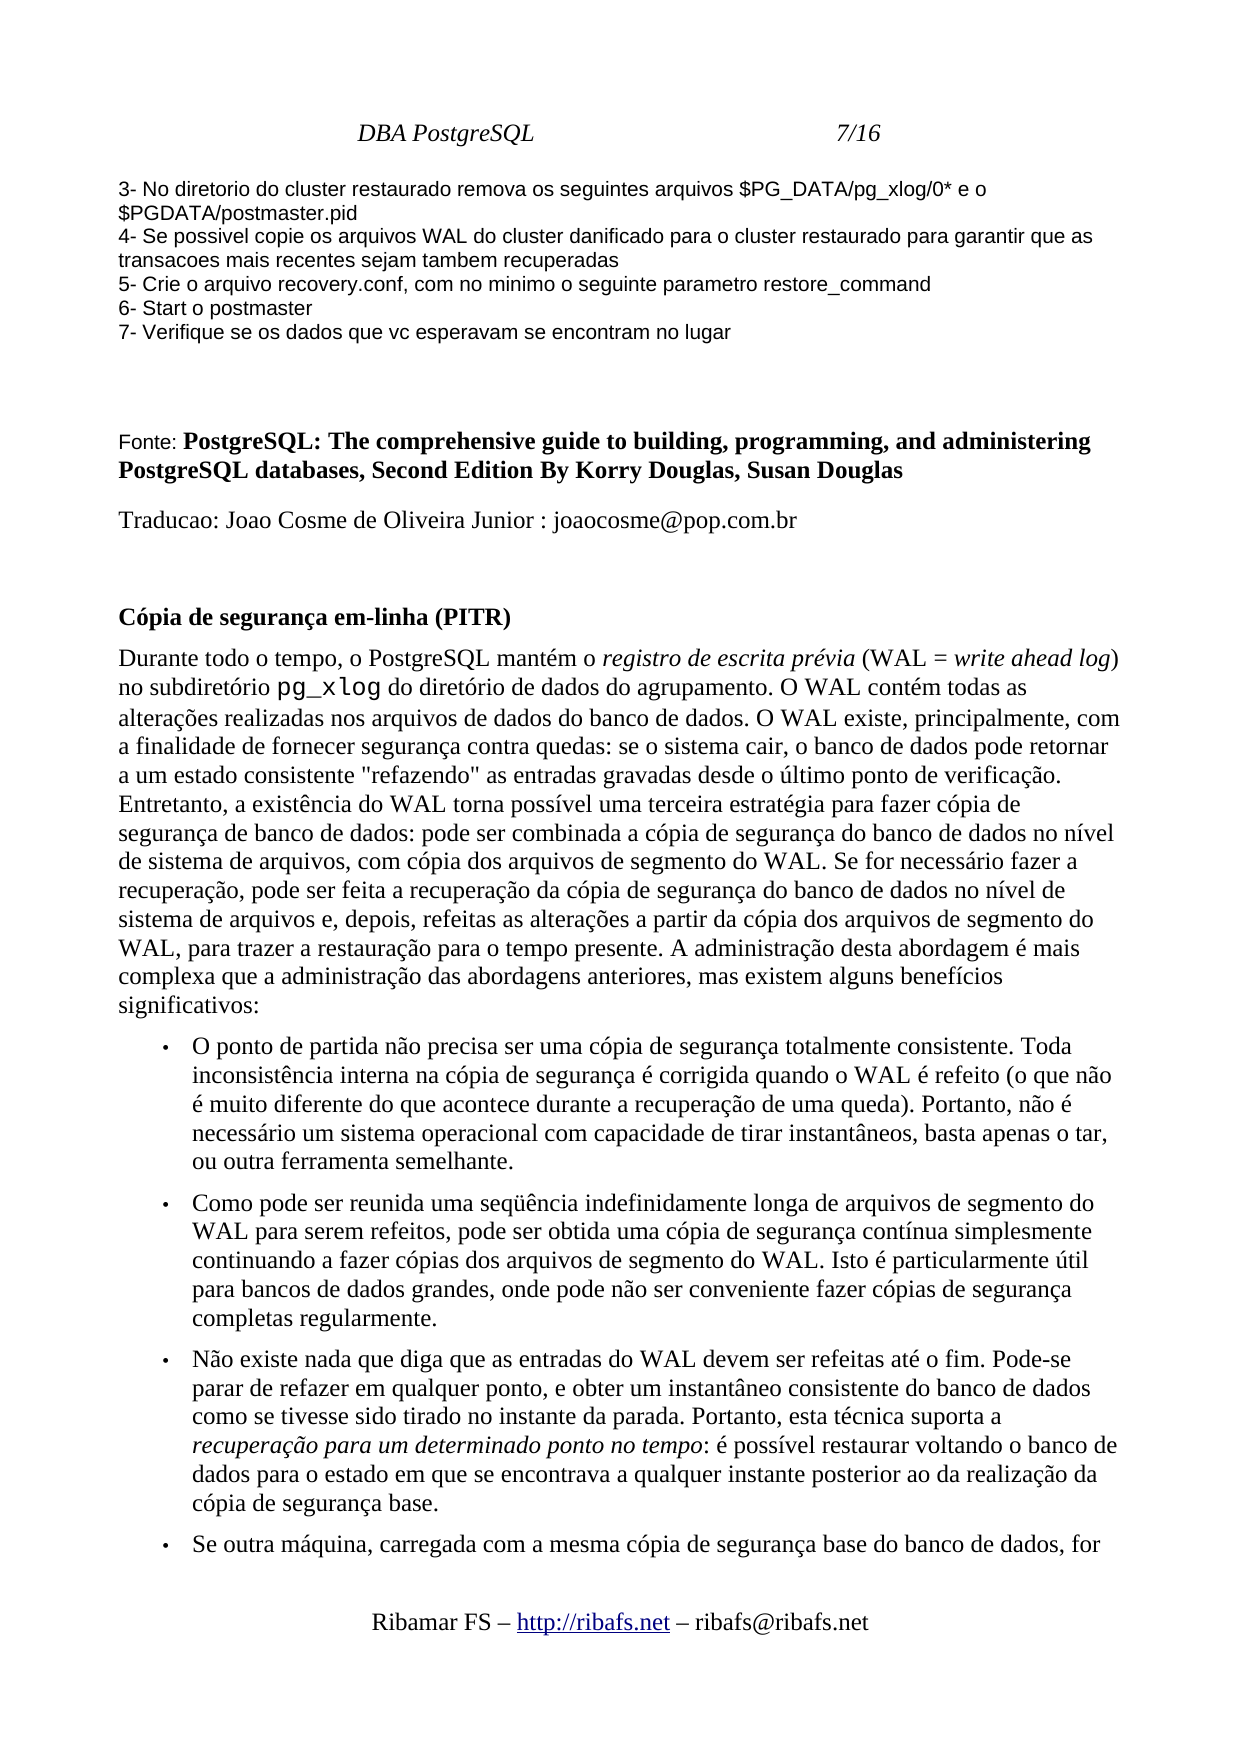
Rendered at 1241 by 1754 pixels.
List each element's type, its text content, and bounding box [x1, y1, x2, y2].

list Se outra máquina, carregada com a mesma cópia de segurança base do banco de dados, for [162, 1529, 1122, 1558]
list Como pode ser reunida uma seqüência indefinidamente longa de arquivos de segmento do WAL para serem refeitos, pode ser obtida uma cópia de segurança contínua simplesmente continuando a fazer cópias dos arquivos de segmento do WAL. Isto é particularmente útil para bancos de dados grandes, onde pode não ser conveniente fazer cópias de segurança completas regularmente. [162, 1188, 1122, 1331]
text 5- Crie o arquivo recovery.conf, com no minimo o seguinte parametro restore_command [118, 272, 1122, 296]
text Traducao: Joao Cosme de Oliveira Junior : joaocosme@pop.com.br [118, 505, 1122, 533]
text Cópia de segurança em-linha (PITR) [118, 602, 1122, 631]
text Fonte: PostgreSQL: The comprehensive guide to building, programming, and administering PostgreSQL databases, Second Edition By Korry Douglas, Susan Douglas [118, 426, 1122, 484]
text 4- Se possivel copie os arquivos WAL do cluster danificado para o cluster restaurado para garantir que as transacoes mais recentes sejam tambem recuperadas [118, 224, 1122, 272]
text Durante todo o tempo, o PostgreSQL mantém o registro de escrita prévia (WAL = write ahead log) no subdiretório pg_xlog do diretório de dados do agrupamento. O WAL contém todas as alterações realizadas nos arquivos de dados do banco de dados. O WAL existe, principalmente, com a finalidade de fornecer segurança contra quedas: se o sistema cair, o banco de dados pode retornar a um estado consistente "refazendo" as entradas gravadas desde o último ponto de verificação. Entretanto, a existência do WAL torna possível uma terceira estratégia para fazer cópia de segurança de banco de dados: pode ser combinada a cópia de segurança do banco de dados no nível de sistema de arquivos, com cópia dos arquivos de segmento do WAL. Se for necessário fazer a recuperação, pode ser feita a recuperação da cópia de segurança do banco de dados no nível de sistema de arquivos e, depois, refeitas as alterações a partir da cópia dos arquivos de segmento do WAL, para trazer a restauração para o tempo presente. A administração desta abordagem é mais complexa que a administração das abordagens anteriores, mas existem alguns benefícios significativos: [118, 643, 1122, 1019]
text 7- Verifique se os dados que vc esperavam se encontram no lugar [118, 320, 1122, 344]
text 6- Start o postmaster [118, 296, 1122, 320]
list O ponto de partida não precisa ser uma cópia de segurança totalmente consistente. Toda inconsistência interna na cópia de segurança é corrigida quando o WAL é refeito (o que não é muito diferente do que acontece durante a recuperação de uma queda). Portanto, não é necessário um sistema operacional com capacidade de tirar instantâneos, basta apenas o tar, ou outra ferramenta semelhante. [162, 1031, 1122, 1175]
text 3- No diretorio do cluster restaurado remova os seguintes arquivos $PG_DATA/pg_xlog/0* e o $PGDATA/postmaster.pid [118, 176, 1122, 224]
list Não existe nada que diga que as entradas do WAL devem ser refeitas até o fim. Pode-se parar de refazer em qualquer ponto, e obter um instantâneo consistente do banco de dados como se tivesse sido tirado no instante da parada. Portanto, esta técnica suporta a recuperação para um determinado ponto no tempo: é possível restaurar voltando o banco de dados para o estado em que se encontrava a qualquer instante posterior ao da realização da cópia de segurança base. [162, 1344, 1122, 1516]
